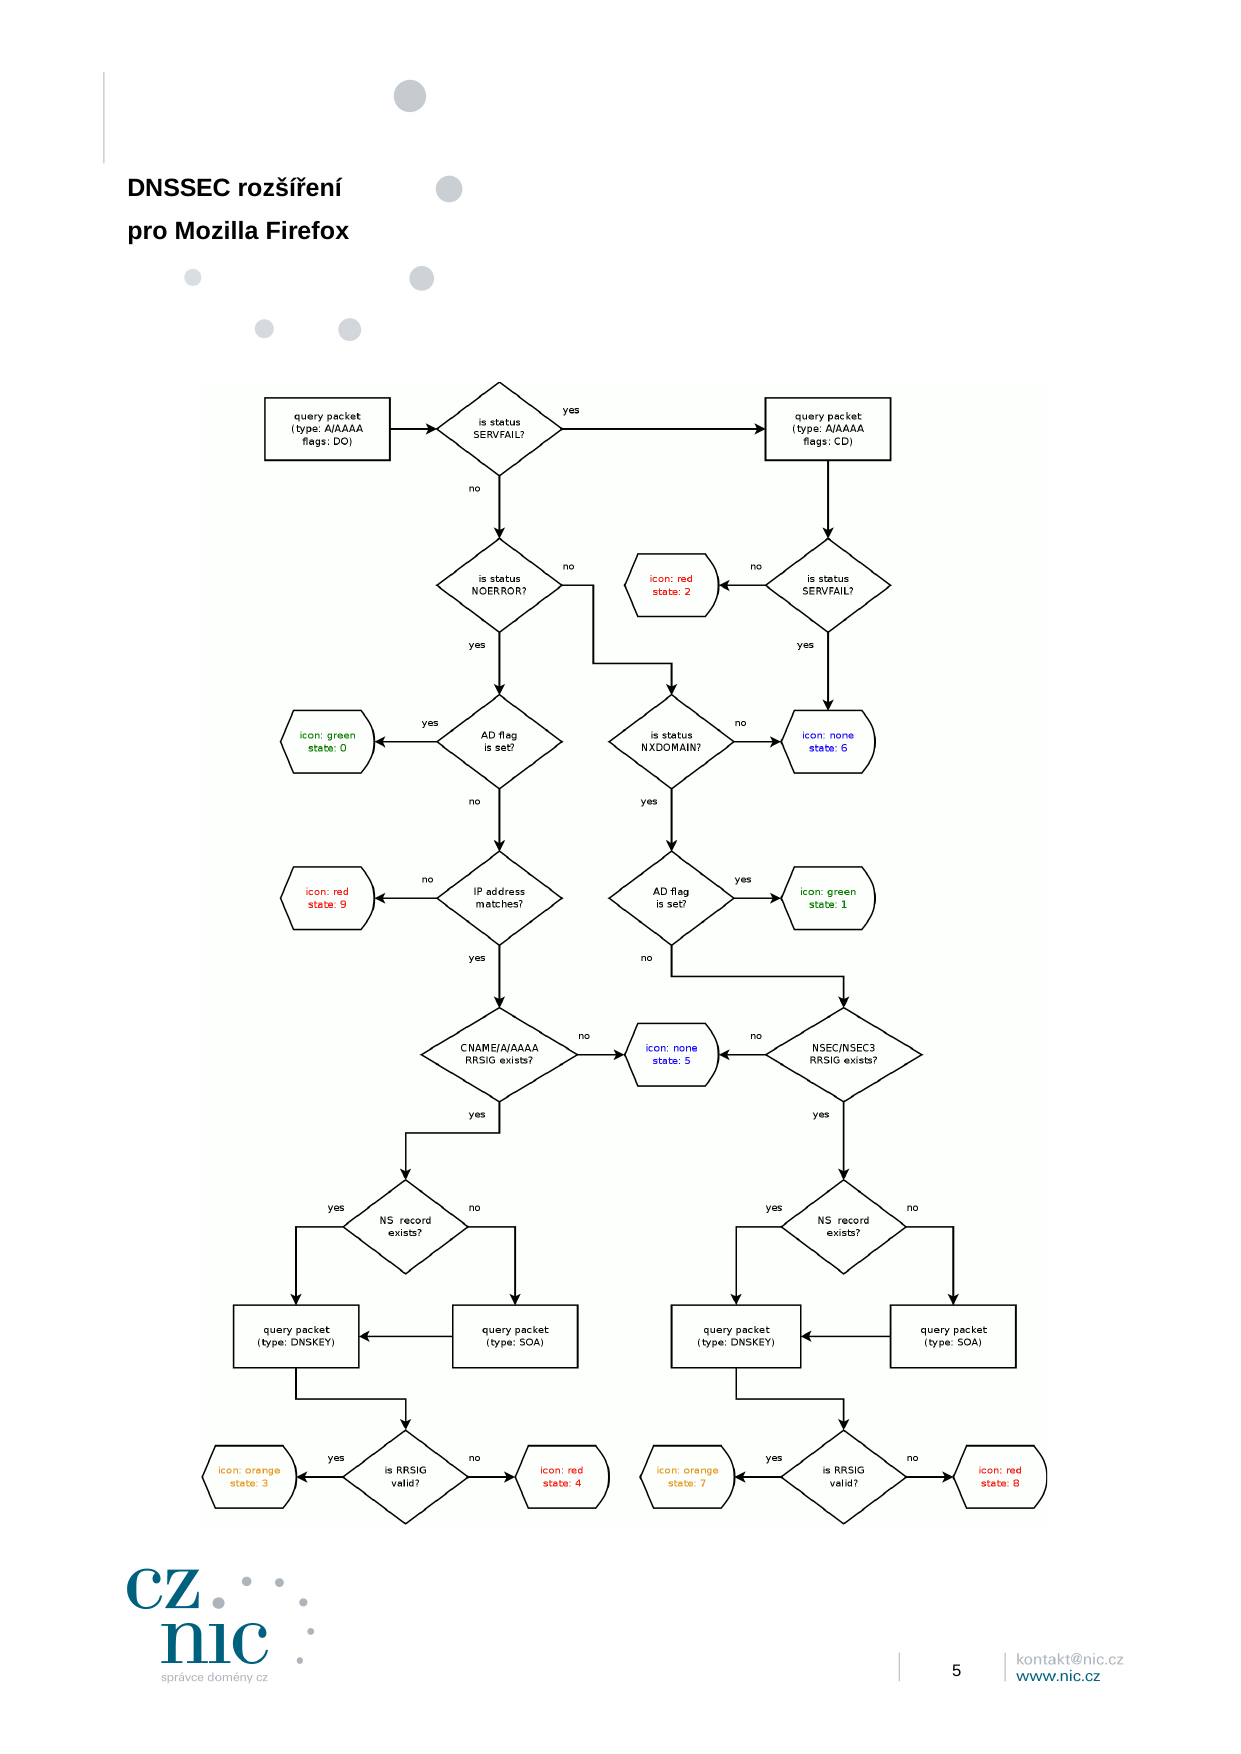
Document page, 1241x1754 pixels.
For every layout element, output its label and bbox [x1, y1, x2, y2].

picture [15, 1566, 315, 1754]
picture [0, 0, 468, 348]
picture [201, 382, 1048, 1525]
picture [897, 1649, 1212, 1754]
